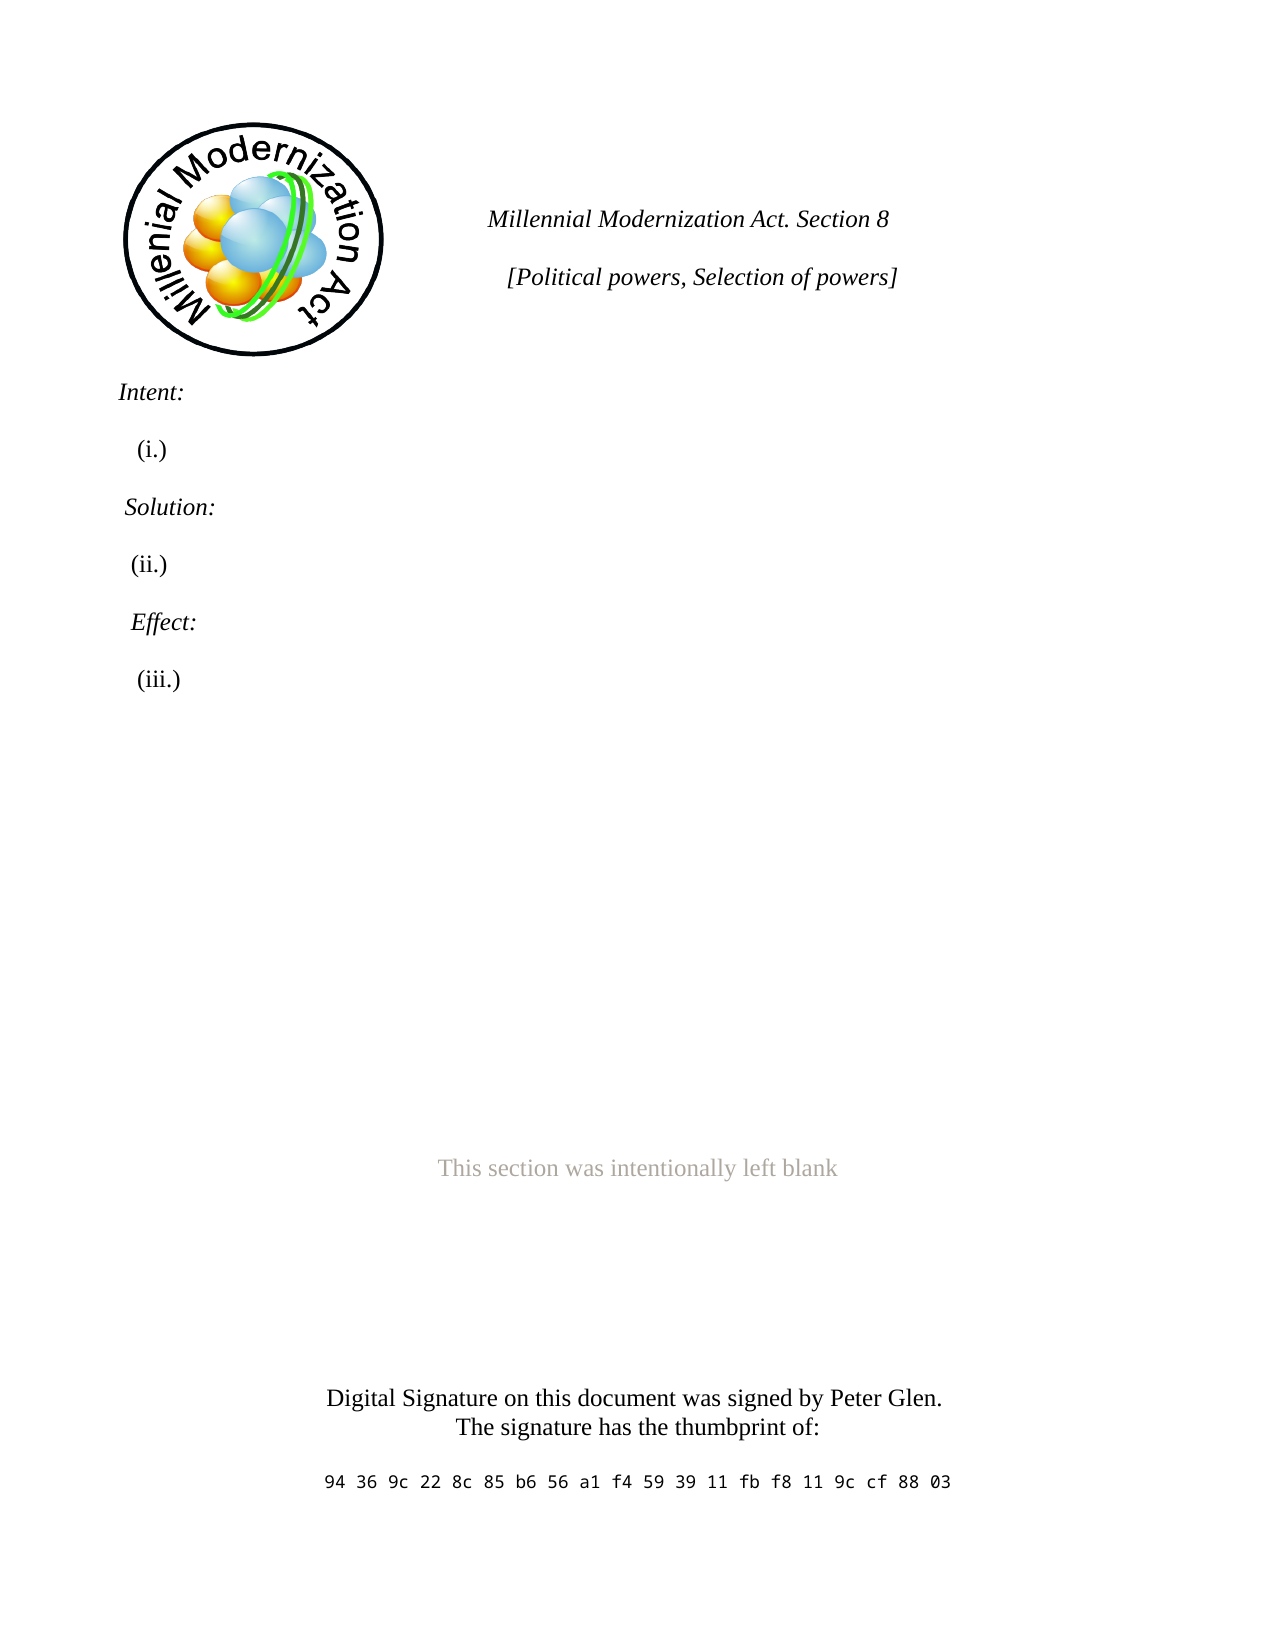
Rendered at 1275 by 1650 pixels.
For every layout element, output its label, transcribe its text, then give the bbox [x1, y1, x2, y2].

text This section was intentionally left blank [118, 1153, 1157, 1182]
text The signature has the thumbprint of: [118, 1412, 1157, 1441]
text Solution: [118, 492, 1157, 521]
text (i.) [118, 434, 1157, 463]
text Intent: [118, 377, 1157, 406]
text Digital Signature on this document was signed by Peter Glen. [118, 1383, 1157, 1412]
picture [121, 118, 385, 359]
text [Political powers, Selection of powers] [385, 262, 1157, 291]
text (ii.) [118, 549, 1157, 578]
text Effect: [118, 607, 1157, 636]
text (iii.) [118, 664, 1157, 693]
text Millennial Modernization Act. Section 8 [385, 204, 1157, 233]
text 94 36 9c 22 8c 85 b6 56 a1 f4 59 39 11 fb f8 11 9c cf 88 03 [118, 1469, 1157, 1493]
